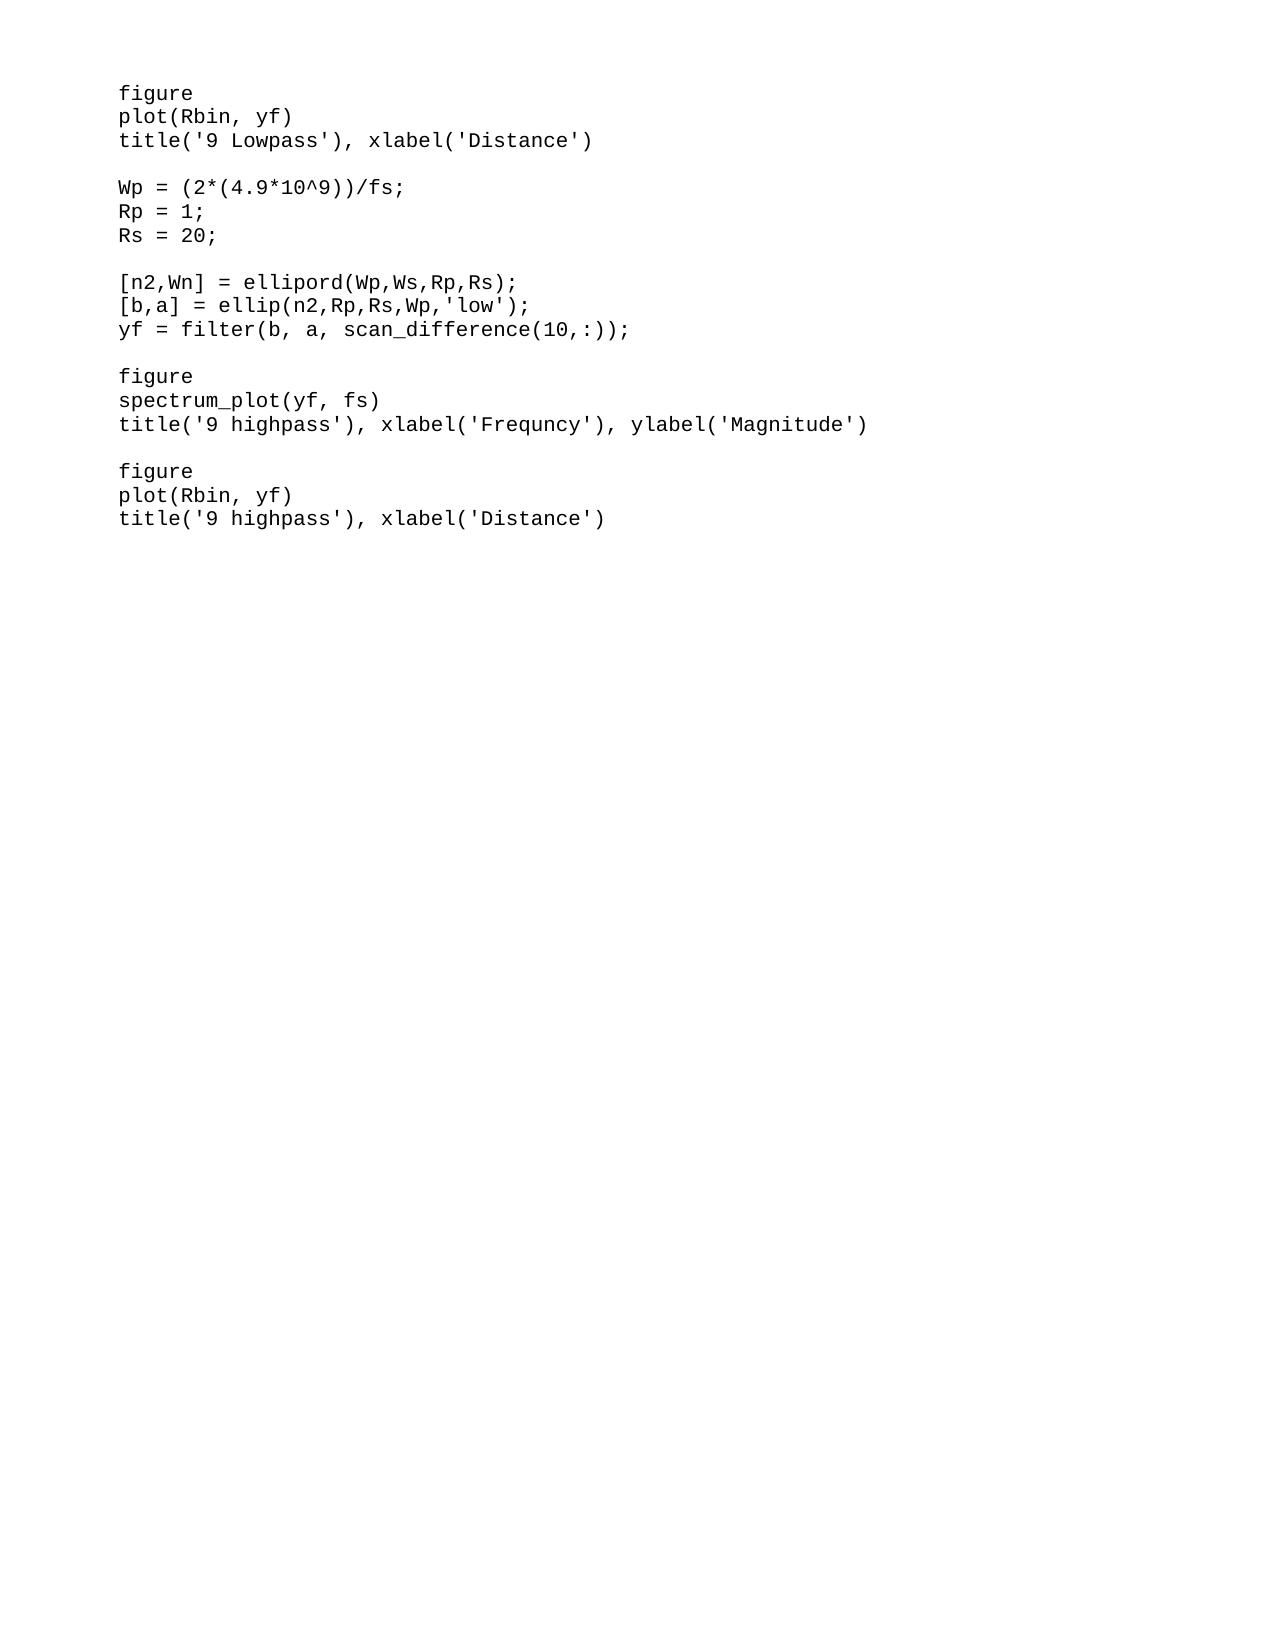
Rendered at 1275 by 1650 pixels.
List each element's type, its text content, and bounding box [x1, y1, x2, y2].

text Rp = 1; [118, 201, 1216, 224]
text Rs = 20; [118, 224, 1216, 248]
text Wp = (2*(4.9*10^9))/fs; [118, 177, 1216, 201]
text yf = filter(b, a, scan_difference(10,:)); [118, 319, 1216, 343]
text figure [118, 461, 1216, 485]
text [b,a] = ellip(n2,Rp,Rs,Wp,'low'); [118, 296, 1216, 319]
text figure [118, 83, 1216, 106]
text [n2,Wn] = ellipord(Wp,Ws,Rp,Rs); [118, 272, 1216, 296]
text plot(Rbin, yf) [118, 485, 1216, 508]
text title('9 Lowpass'), xlabel('Distance') [118, 130, 1216, 154]
text title('9 highpass'), xlabel('Distance') [118, 508, 1216, 532]
text title('9 highpass'), xlabel('Frequncy'), ylabel('Magnitude') [118, 414, 1216, 437]
text plot(Rbin, yf) [118, 106, 1216, 130]
text spectrum_plot(yf, fs) [118, 390, 1216, 414]
text figure [118, 366, 1216, 390]
